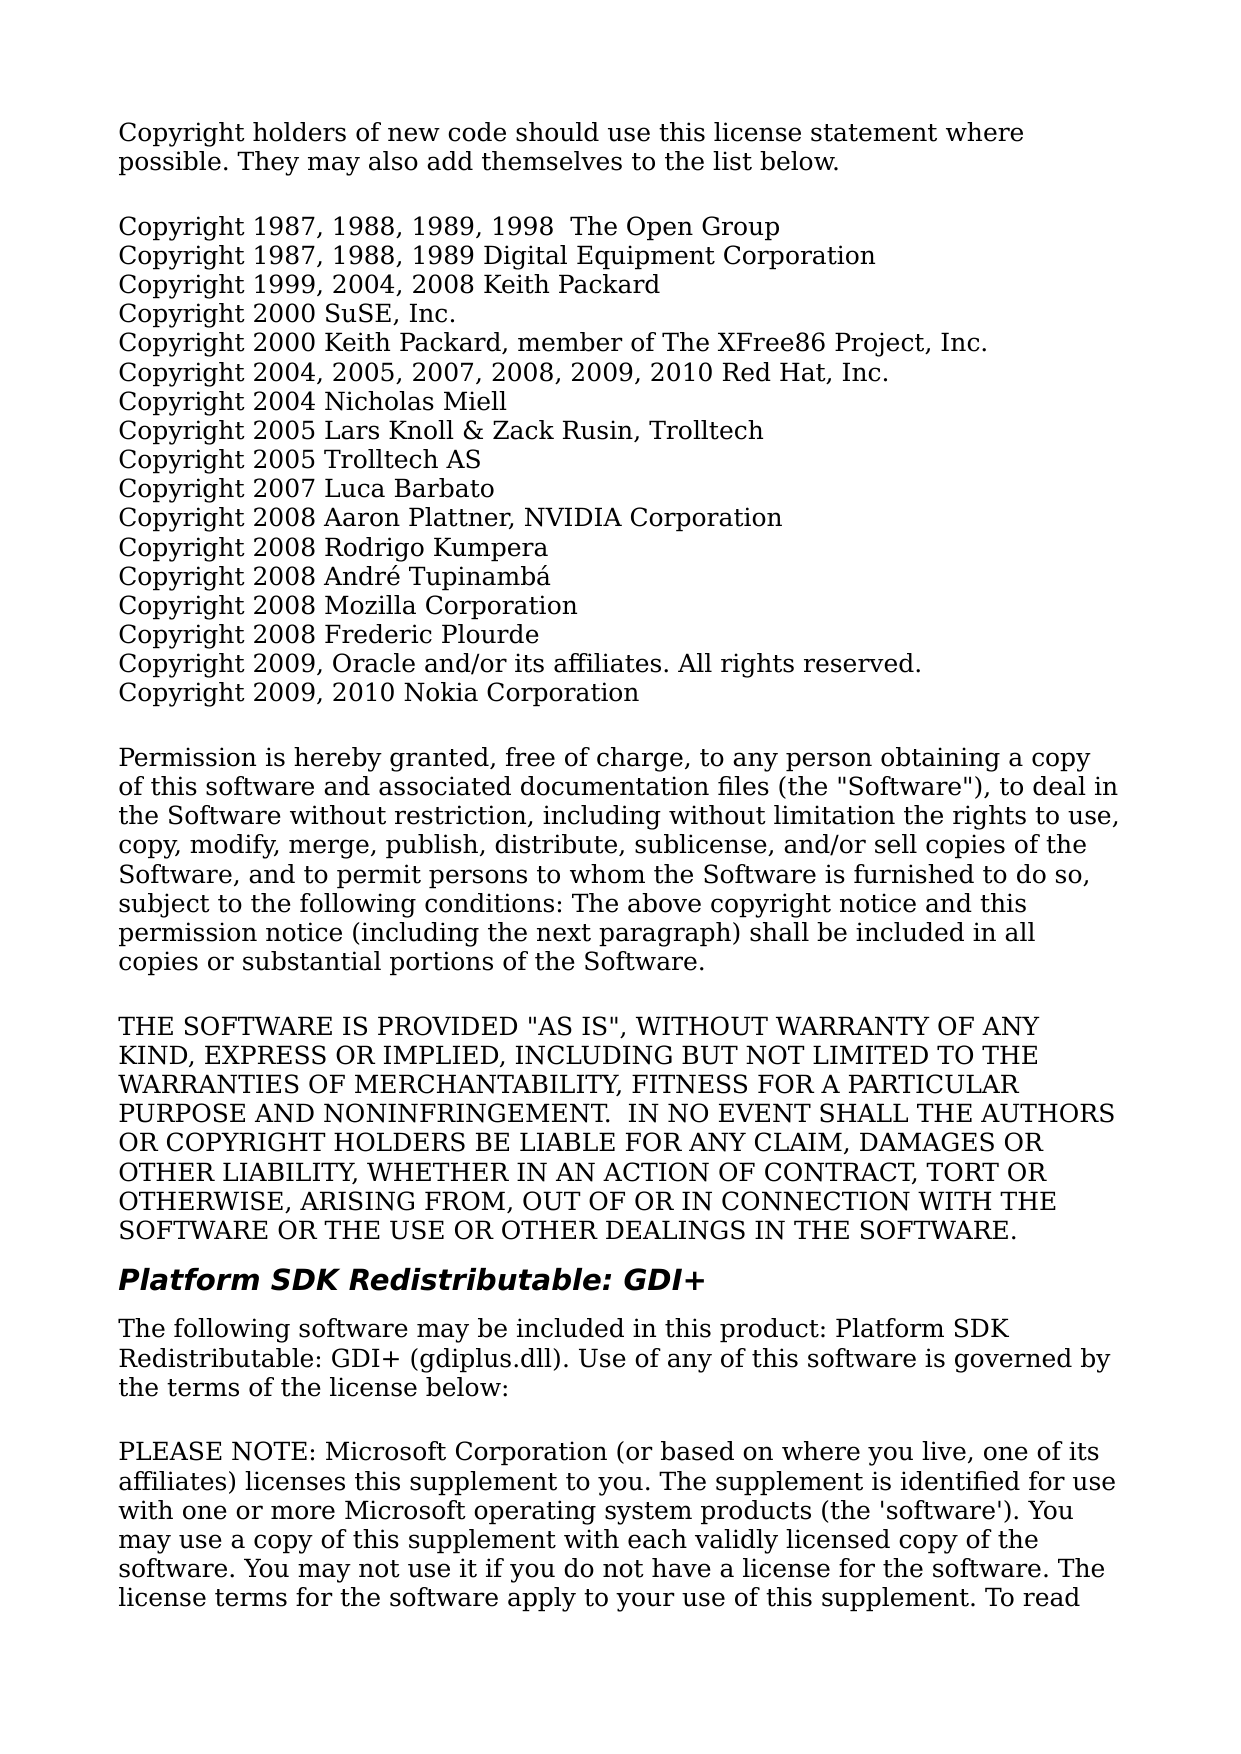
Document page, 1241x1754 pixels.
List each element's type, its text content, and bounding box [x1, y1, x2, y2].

subtitle Platform SDK Redistributable: GDI+ [118, 1263, 1122, 1297]
text Permission is hereby granted, free of charge, to any person obtaining a copy of this software and associated documentation files (the "Software"), to deal in the Software without restriction, including without limitation the rights to use, copy, modify, merge, publish, distribute, sublicense, and/or sell copies of the Software, and to permit persons to whom the Software is furnished to do so, subject to the following conditions: The above copyright notice and this permission notice (including the next paragraph) shall be included in all copies or substantial portions of the Software. [118, 743, 1122, 976]
text THE SOFTWARE IS PROVIDED "AS IS", WITHOUT WARRANTY OF ANY KIND, EXPRESS OR IMPLIED, INCLUDING BUT NOT LIMITED TO THE WARRANTIES OF MERCHANTABILITY, FITNESS FOR A PARTICULAR PURPOSE AND NONINFRINGEMENT. IN NO EVENT SHALL THE AUTHORS OR COPYRIGHT HOLDERS BE LIABLE FOR ANY CLAIM, DAMAGES OR OTHER LIABILITY, WHETHER IN AN ACTION OF CONTRACT, TORT OR OTHERWISE, ARISING FROM, OUT OF OR IN CONNECTION WITH THE SOFTWARE OR THE USE OR OTHER DEALINGS IN THE SOFTWARE. [118, 1012, 1122, 1245]
text Copyright 1987, 1988, 1989, 1998 The Open Group Copyright 1987, 1988, 1989 Digital Equipment Corporation Copyright 1999, 2004, 2008 Keith Packard Copyright 2000 SuSE, Inc. Copyright 2000 Keith Packard, member of The XFree86 Project, Inc. Copyright 2004, 2005, 2007, 2008, 2009, 2010 Red Hat, Inc. Copyright 2004 Nicholas Miell Copyright 2005 Lars Knoll & Zack Rusin, Trolltech Copyright 2005 Trolltech AS Copyright 2007 Luca Barbato Copyright 2008 Aaron Plattner, NVIDIA Corporation Copyright 2008 Rodrigo Kumpera Copyright 2008 André Tupinambá Copyright 2008 Mozilla Corporation Copyright 2008 Frederic Plourde Copyright 2009, Oracle and/or its affiliates. All rights reserved. Copyright 2009, 2010 Nokia Corporation [118, 212, 1122, 708]
text The following software may be included in this product: Platform SDK Redistributable: GDI+ (gdiplus.dll). Use of any of this software is governed by the terms of the license below: [118, 1314, 1122, 1402]
text Copyright holders of new code should use this license statement where possible. They may also add themselves to the list below. [118, 118, 1122, 176]
text PLEASE NOTE: Microsoft Corporation (or based on where you live, one of its affiliates) licenses this supplement to you. The supplement is identified for use with one or more Microsoft operating system products (the 'software'). You may use a copy of this supplement with each validly licensed copy of the software. You may not use it if you do not have a license for the software. The license terms for the software apply to your use of this supplement. To read [118, 1437, 1122, 1612]
